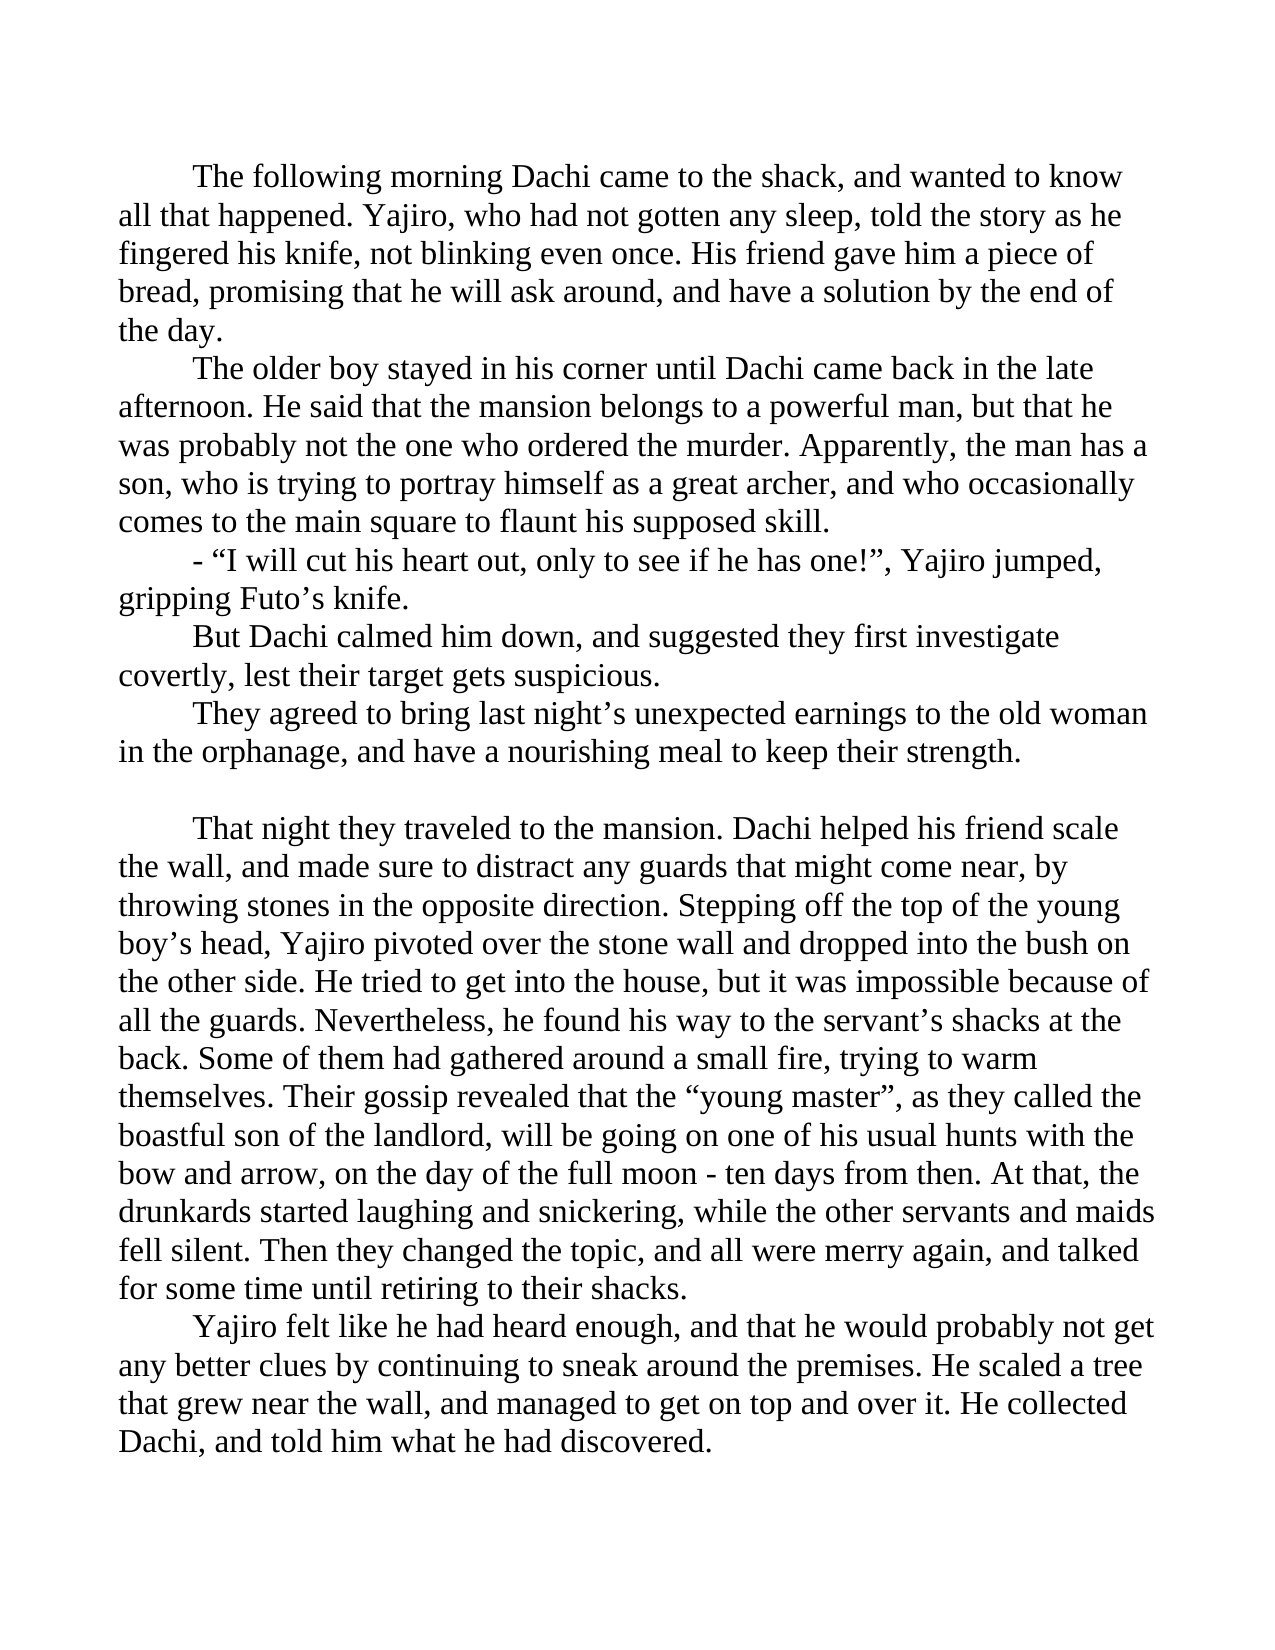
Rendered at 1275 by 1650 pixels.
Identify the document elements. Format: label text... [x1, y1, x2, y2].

text - “I will cut his heart out, only to see if he has one!”, Yajiro jumped, gripping Futo’s knife. [118, 540, 1157, 616]
text They agreed to bring last night’s unexpected earnings to the old woman in the orphanage, and have a nourishing meal to keep their strength. [118, 693, 1157, 770]
text The following morning Dachi came to the shack, and wanted to know all that happened. Yajiro, who had not gotten any sleep, told the story as he fingered his knife, not blinking even once. His friend gave him a piece of bread, promising that he will ask around, and have a solution by the end of the day. [118, 156, 1157, 348]
text But Dachi calmed him down, and suggested they first investigate covertly, lest their target gets suspicious. [118, 616, 1157, 693]
text The older boy stayed in his corner until Dachi came back in the late afternoon. He said that the mansion belongs to a powerful man, but that he was probably not the one who ordered the murder. Apparently, the man has a son, who is trying to portray himself as a great archer, and who occasionally comes to the main square to flaunt his supposed skill. [118, 348, 1157, 540]
text Yajiro felt like he had heard enough, and that he would probably not get any better clues by continuing to sneak around the premises. He scaled a tree that grew near the wall, and managed to get on top and over it. He collected Dachi, and told him what he had discovered. [118, 1306, 1157, 1460]
text That night they traveled to the mansion. Dachi helped his friend scale the wall, and made sure to distract any guards that might come near, by throwing stones in the opposite direction. Stepping off the top of the young boy’s head, Yajiro pivoted over the stone wall and dropped into the bush on the other side. He tried to get into the house, but it was impossible because of all the guards. Nevertheless, he found his way to the servant’s shacks at the back. Some of them had gathered around a small fire, trying to warm themselves. Their gossip revealed that the “young master”, as they called the boastful son of the landlord, will be going on one of his usual hunts with the bow and arrow, on the day of the full moon - ten days from then. At that, the drunkards started laughing and snickering, while the other servants and maids fell silent. Then they changed the topic, and all were merry again, and talked for some time until retiring to their shacks. [118, 808, 1157, 1306]
